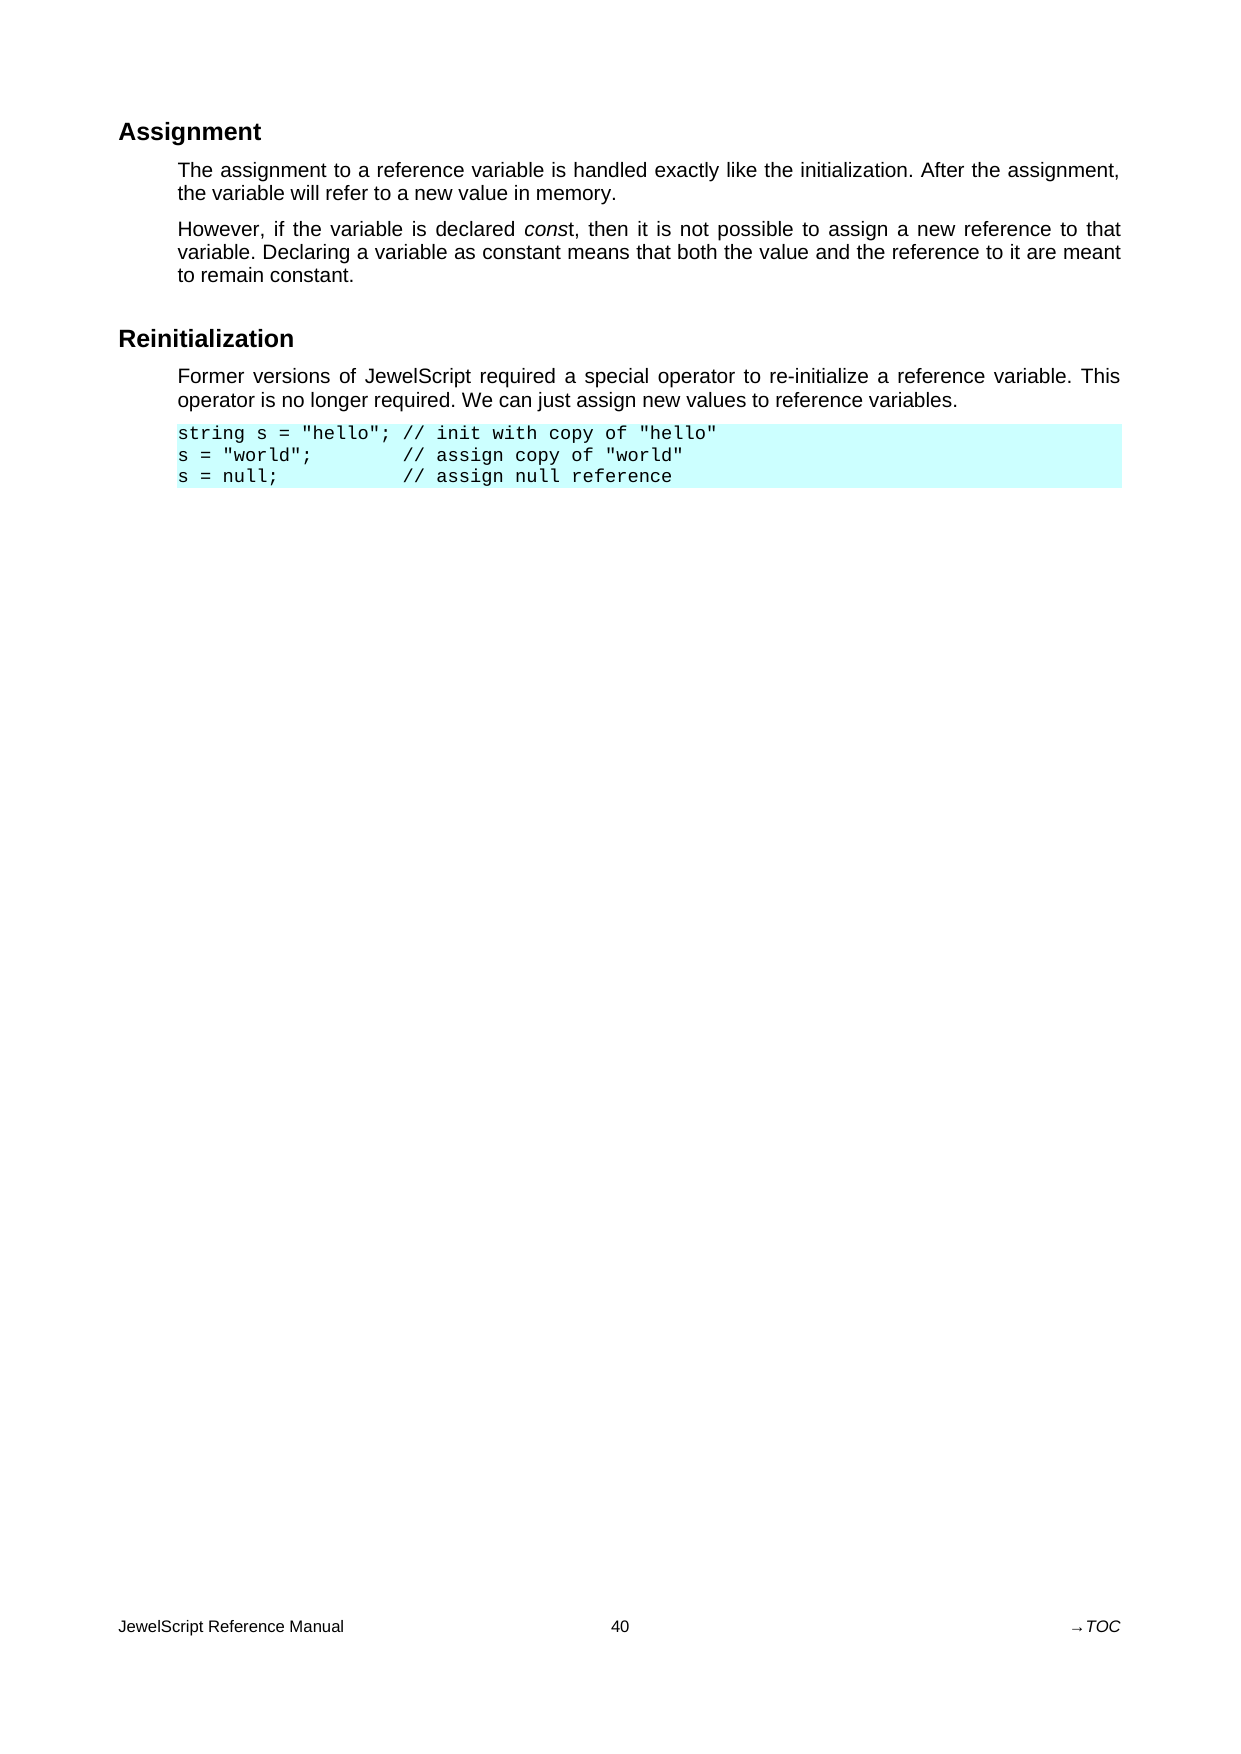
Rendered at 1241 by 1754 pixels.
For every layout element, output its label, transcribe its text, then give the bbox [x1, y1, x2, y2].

subtitle Reinitialization [118, 325, 1122, 353]
subtitle Assignment [118, 118, 1122, 146]
text Former versions of JewelScript required a special operator to re-initialize a reference variable. This operator is no longer required. We can just assign new values to reference variables. [177, 365, 1122, 412]
text string s = "hello"; // init with copy of "hello" s = "world"; // assign copy of "world" s = null; // assign null reference [177, 424, 1122, 488]
text However, if the variable is declared const, then it is not possible to assign a new reference to that variable. Declaring a variable as constant means that both the value and the reference to it are meant to remain constant. [177, 217, 1122, 287]
text The assignment to a reference variable is handled exactly like the initialization. After the assignment, the variable will refer to a new value in memory. [177, 158, 1122, 205]
